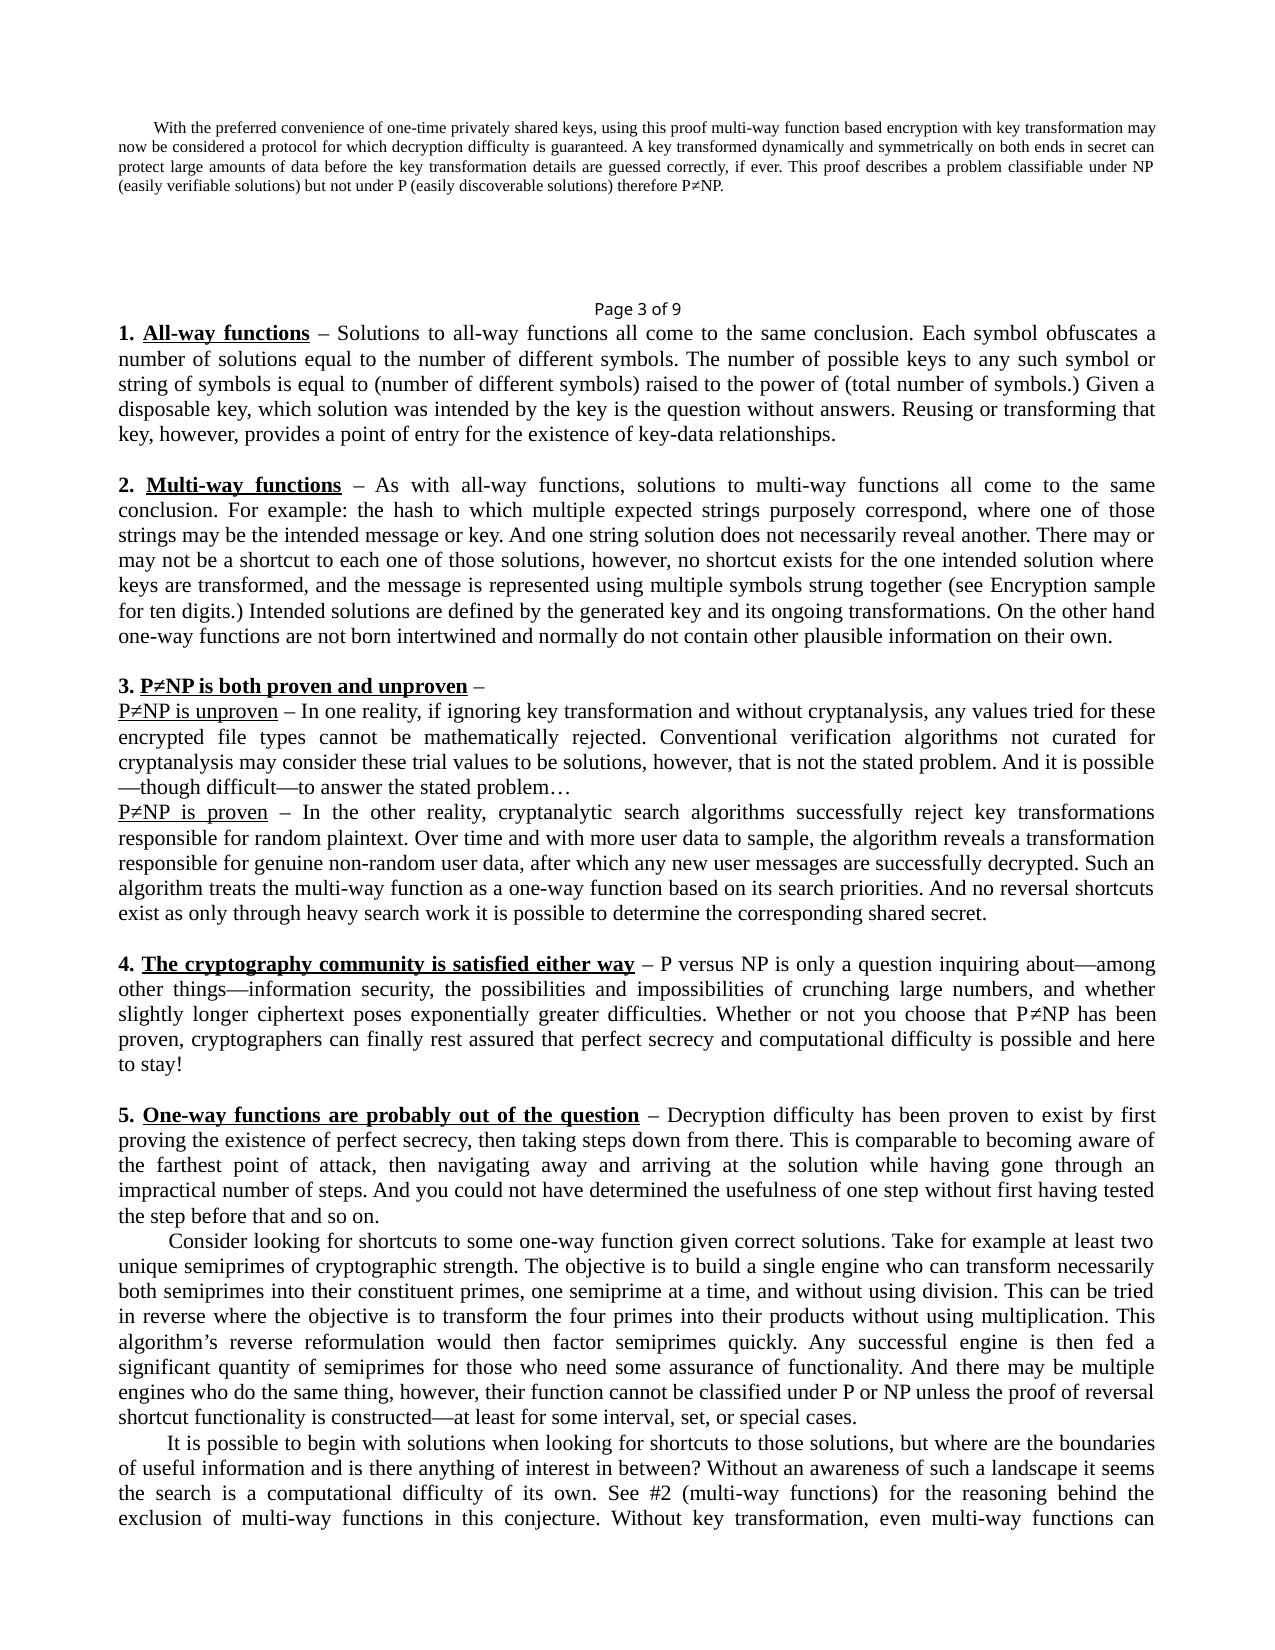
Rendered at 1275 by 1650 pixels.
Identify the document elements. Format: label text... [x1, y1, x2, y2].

text With the preferred convenience of one-time privately shared keys, using this proof multi-way function based encryption with key transformation may now be considered a protocol for which decryption difficulty is guaranteed. A key transformed dynamically and symmetrically on both ends in secret can protect large amounts of data before the key transformation details are guessed correctly, if ever. This proof describes a problem classifiable under NP (easily verifiable solutions) but not under P (easily discoverable solutions) therefore P≠NP. [118, 118, 1157, 195]
text 3. P≠NP is both proven and unproven – [118, 673, 1157, 698]
text Page 3 of 9 [118, 298, 1157, 320]
text It is possible to begin with solutions when looking for shortcuts to those solutions, but where are the boundaries of useful information and is there anything of interest in between? Without an awareness of such a landscape it seems the search is a computational difficulty of its own. See #2 (multi-way functions) for the reasoning behind the exclusion of multi-way functions in this conjecture. Without key transformation, even multi-way functions can [118, 1429, 1157, 1530]
text P≠NP is unproven – In one reality, if ignoring key transformation and without cryptanalysis, any values tried for these encrypted file types cannot be mathematically rejected. Conventional verification algorithms not curated for cryptanalysis may consider these trial values to be solutions, however, that is not the stated problem. And it is possible—though difficult—to answer the stated problem… [118, 698, 1157, 799]
text 2. Multi-way functions – As with all-way functions, solutions to multi-way functions all come to the same conclusion. For example: the hash to which multiple expected strings purposely correspond, where one of those strings may be the intended message or key. And one string solution does not necessarily reveal another. There may or may not be a shortcut to each one of those solutions, however, no shortcut exists for the one intended solution where keys are transformed, and the message is represented using multiple symbols strung together (see Encryption sample for ten digits.) Intended solutions are defined by the generated key and its ongoing transformations. On the other hand one-way functions are not born intertwined and normally do not contain other plausible information on their own. [118, 472, 1157, 648]
text Consider looking for shortcuts to some one-way function given correct solutions. Take for example at least two unique semiprimes of cryptographic strength. The objective is to build a single engine who can transform necessarily both semiprimes into their constituent primes, one semiprime at a time, and without using division. This can be tried in reverse where the objective is to transform the four primes into their products without using multiplication. This algorithm’s reverse reformulation would then factor semiprimes quickly. Any successful engine is then fed a significant quantity of semiprimes for those who need some assurance of functionality. And there may be multiple engines who do the same thing, however, their function cannot be classified under P or NP unless the proof of reversal shortcut functionality is constructed—at least for some interval, set, or special cases. [118, 1228, 1157, 1429]
text 4. The cryptography community is satisfied either way – P versus NP is only a question inquiring about—among other things—information security, the possibilities and impossibilities of crunching large numbers, and whether slightly longer ciphertext poses exponentially greater difficulties. Whether or not you choose that P≠NP has been proven, cryptographers can finally rest assured that perfect secrecy and computational difficulty is possible and here to stay! [118, 951, 1157, 1077]
text P≠NP is proven – In the other reality, cryptanalytic search algorithms successfully reject key transformations responsible for random plaintext. Over time and with more user data to sample, the algorithm reveals a transformation responsible for genuine non-random user data, after which any new user messages are successfully decrypted. Such an algorithm treats the multi-way function as a one-way function based on its search priorities. And no reversal shortcuts exist as only through heavy search work it is possible to determine the corresponding shared secret. [118, 799, 1157, 925]
text 1. All-way functions – Solutions to all-way functions all come to the same conclusion. Each symbol obfuscates a number of solutions equal to the number of different symbols. The number of possible keys to any such symbol or string of symbols is equal to (number of different symbols) raised to the power of (total number of symbols.) Given a disposable key, which solution was intended by the key is the question without answers. Reusing or transforming that key, however, provides a point of entry for the existence of key-data relationships. [118, 320, 1157, 446]
text 5. One-way functions are probably out of the question – Decryption difficulty has been proven to exist by first proving the existence of perfect secrecy, then taking steps down from there. This is comparable to becoming aware of the farthest point of attack, then navigating away and arriving at the solution while having gone through an impractical number of steps. And you could not have determined the usefulness of one step without first having tested the step before that and so on. [118, 1102, 1157, 1228]
